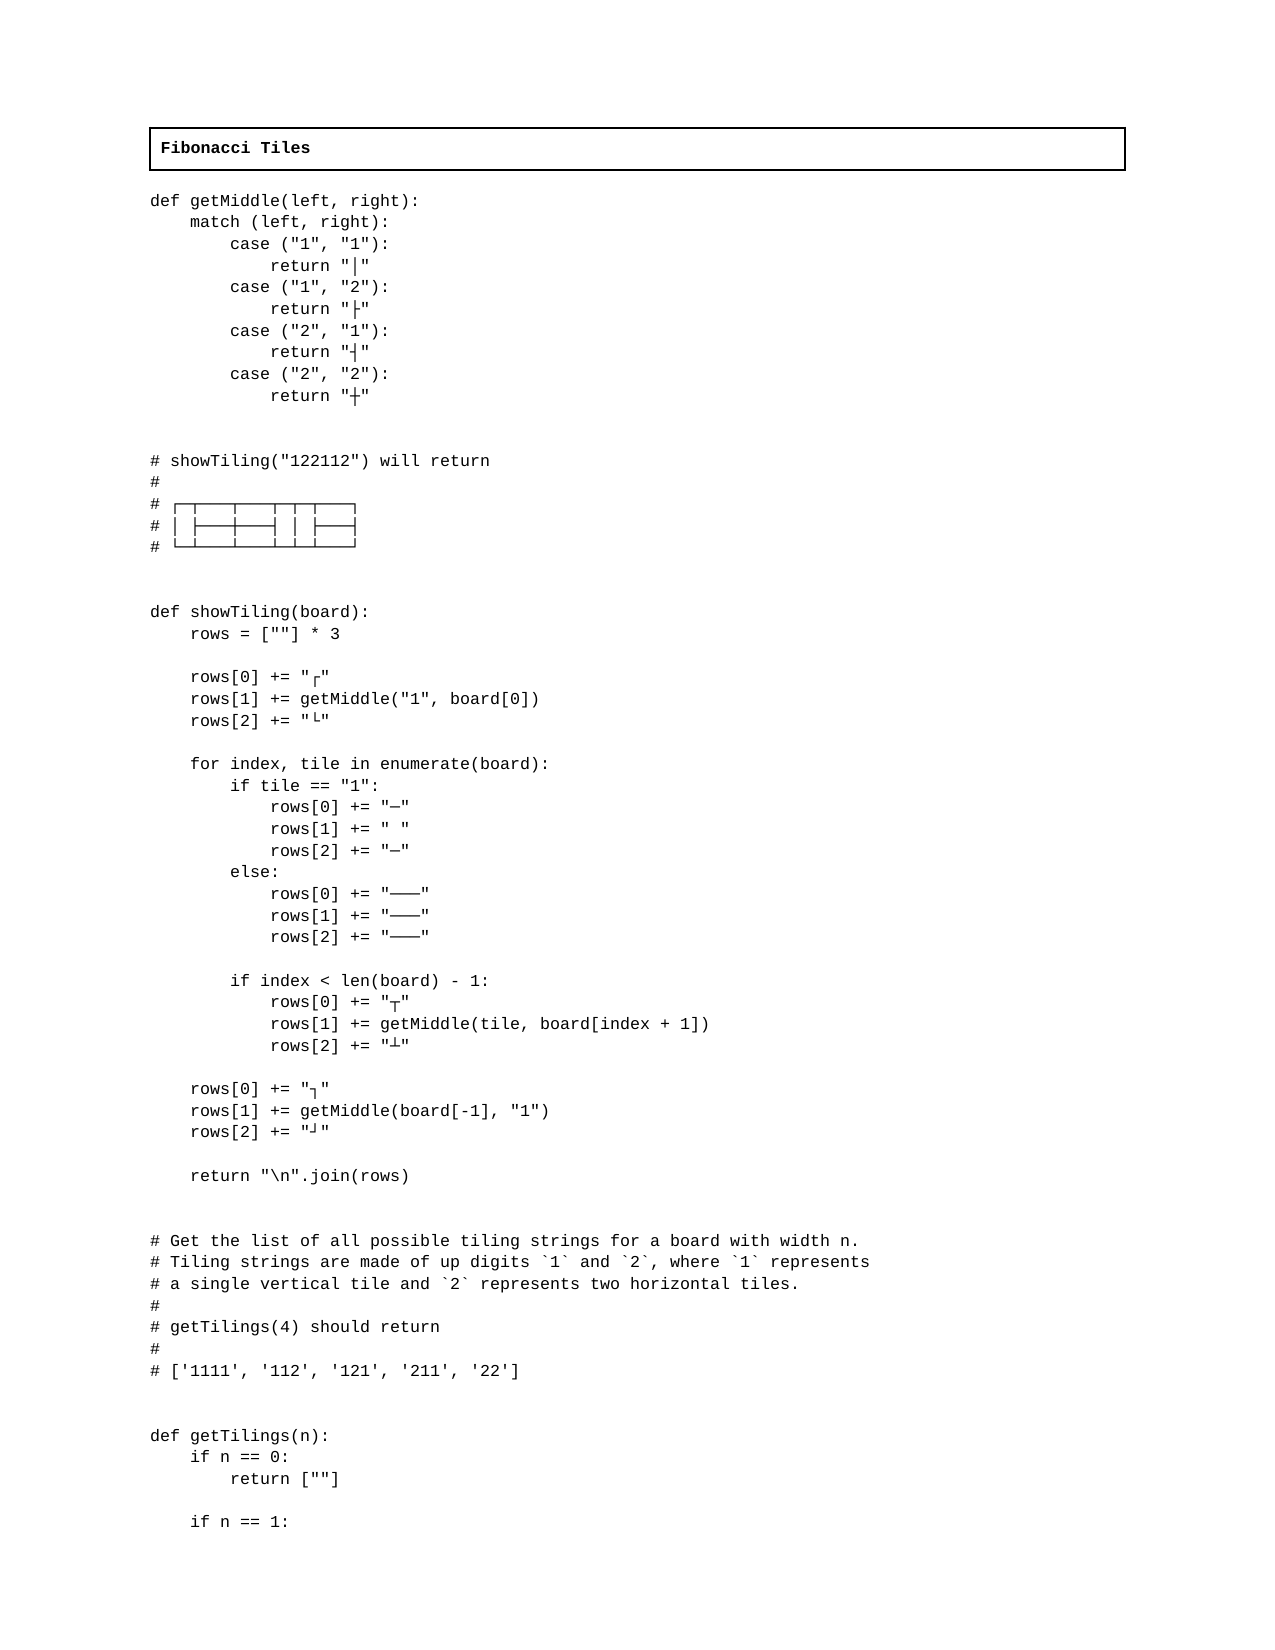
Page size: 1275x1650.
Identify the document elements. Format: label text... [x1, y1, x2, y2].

text # getTilings(4) should return [150, 1319, 1125, 1338]
text # ['1111', '112', '121', '211', '22'] [150, 1362, 1125, 1381]
text # [150, 474, 1125, 493]
text if n == 1: [150, 1514, 1125, 1533]
text # └─┴───┴───┴─┴─┴───┘ [150, 539, 1125, 558]
text case ("1", "1"): [150, 236, 1125, 254]
text rows[2] += "└" [150, 712, 1125, 731]
text return "┼" [356, 387, 1125, 406]
text def getMiddle(left, right): [150, 192, 1125, 211]
text case ("2", "2"): [150, 366, 1125, 384]
text else: [150, 864, 1125, 883]
text # │ ├───┼───┤ │ ├───┤ [356, 517, 1125, 536]
text rows[1] += "───" [150, 907, 1125, 926]
text rows[1] += " " [150, 821, 1125, 839]
text # Tiling strings are made of up digits `1` and `2`, where `1` represents [150, 1254, 1125, 1273]
text return "├" [356, 301, 1125, 319]
text # Get the list of all possible tiling strings for a board with width n. [150, 1232, 1125, 1251]
text rows[0] += "┌" [150, 669, 1125, 688]
text # │ ├───┼───┤ │ ├───┤ [150, 517, 174, 536]
text rows[1] += getMiddle(tile, board[index + 1]) [150, 1016, 1125, 1034]
text # showTiling("122112") will return [150, 452, 1125, 471]
text rows[0] += "┐" [150, 1081, 1125, 1099]
text # [150, 1297, 1125, 1316]
text rows[2] += "─" [150, 842, 1125, 861]
text rows[2] += "───" [150, 929, 1125, 948]
text case ("2", "1"): [150, 322, 1125, 341]
text return "┼" [150, 387, 354, 406]
text def getTilings(n): [150, 1427, 1125, 1446]
text if n == 0: [150, 1449, 1125, 1468]
text def showTiling(board): [150, 604, 1125, 623]
text return [""] [150, 1471, 1125, 1489]
text rows[1] += getMiddle("1", board[0]) [150, 691, 1125, 709]
text # [150, 1341, 1125, 1359]
text rows[0] += "───" [150, 886, 1125, 904]
text match (left, right): [150, 214, 1125, 233]
text return "│" [150, 257, 354, 276]
text rows[2] += "┘" [150, 1124, 1125, 1143]
table_header Fibonacci Tiles [151, 129, 1124, 168]
text rows = [""] * 3 [150, 626, 1125, 644]
text if tile == "1": [150, 777, 1125, 796]
text return "│" [356, 257, 1125, 276]
text rows[0] += "─" [150, 799, 1125, 818]
text rows[1] += getMiddle(board[-1], "1") [150, 1102, 1125, 1121]
text return "\n".join(rows) [150, 1167, 1125, 1186]
text # a single vertical tile and `2` represents two horizontal tiles. [150, 1276, 1125, 1294]
text rows[2] += "┴" [150, 1037, 1125, 1056]
text if index < len(board) - 1: [150, 972, 1125, 991]
text # ┌─┬───┬───┬─┬─┬───┐ [150, 496, 1125, 514]
text rows[0] += "┬" [150, 994, 1125, 1013]
text return "├" [150, 301, 354, 319]
text return "┤" [150, 344, 1125, 363]
text case ("1", "2"): [150, 279, 1125, 298]
text for index, tile in enumerate(board): [150, 756, 1125, 774]
